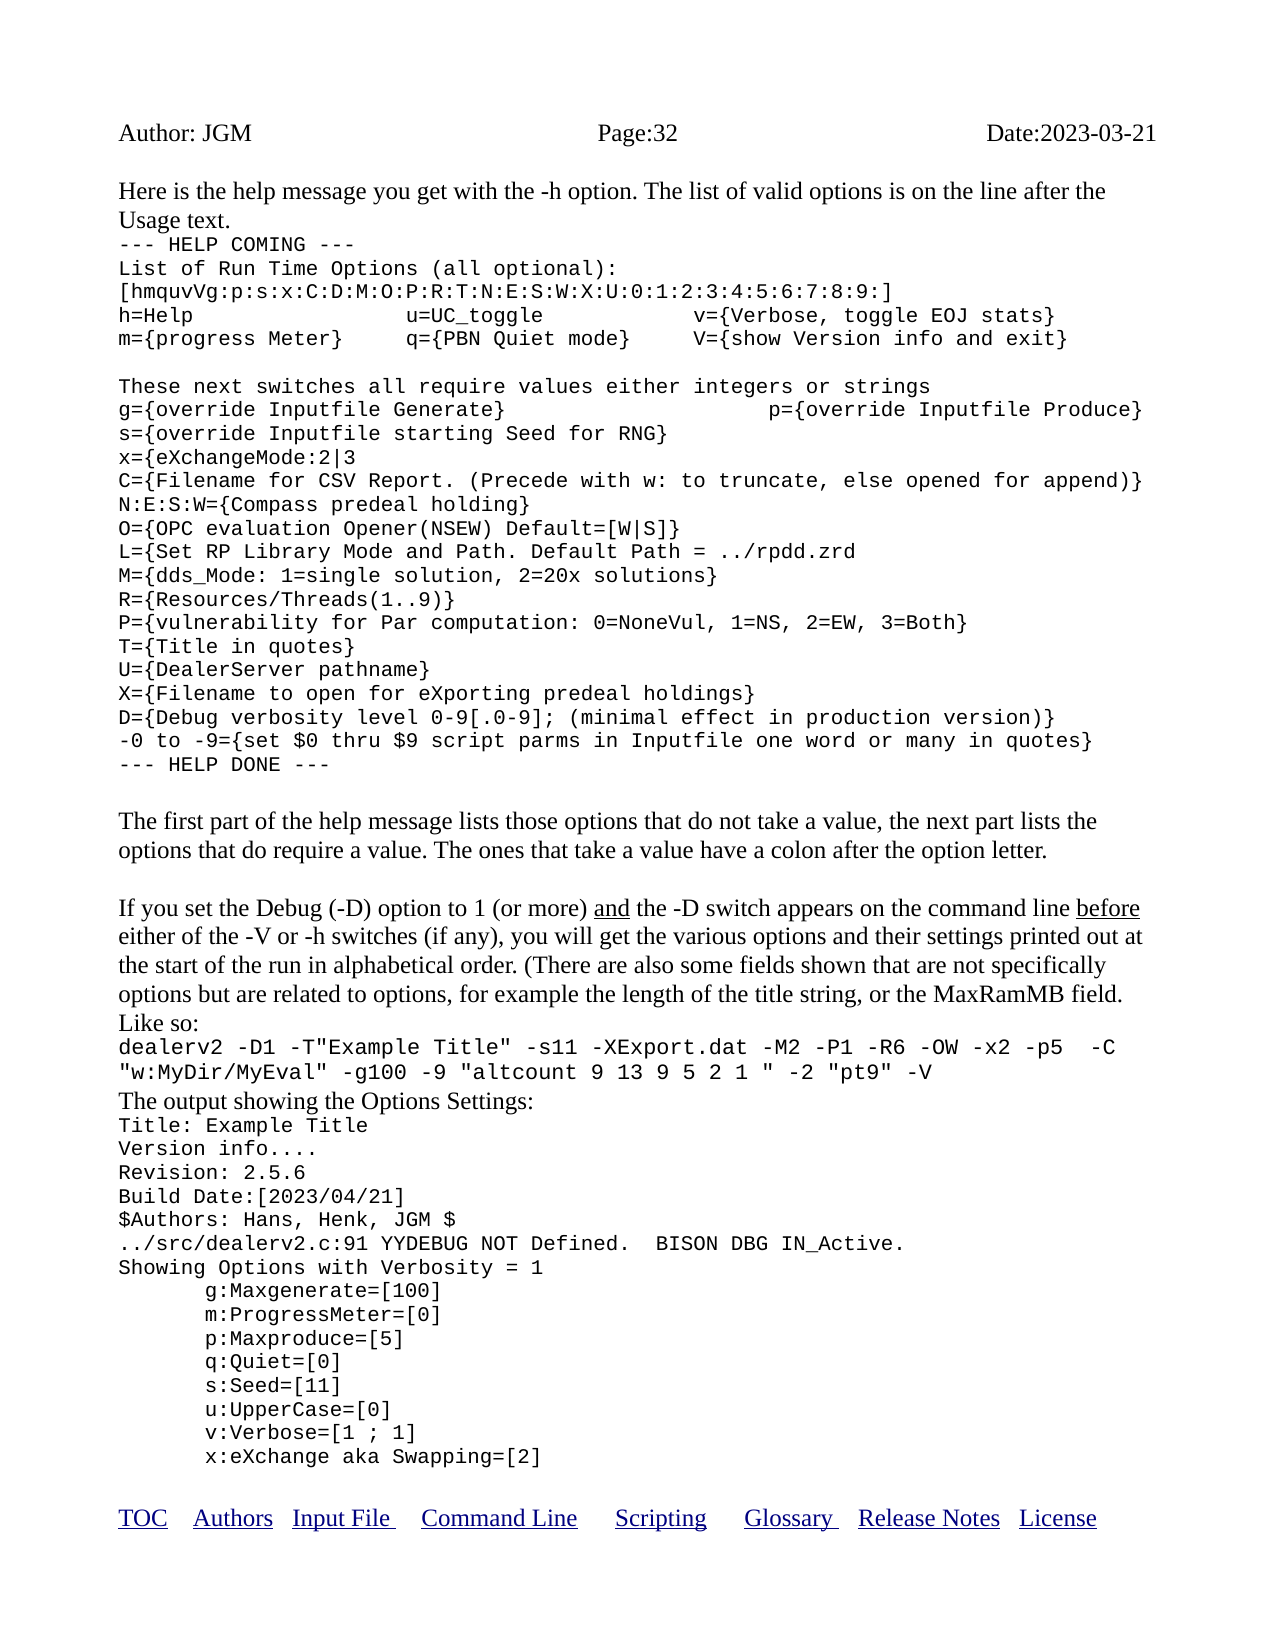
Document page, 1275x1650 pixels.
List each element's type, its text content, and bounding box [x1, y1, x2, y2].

text M={dds_Mode: 1=single solution, 2=20x solutions} [118, 565, 1157, 588]
text g={override Inputfile Generate} p={override Inputfile Produce} [118, 399, 1157, 423]
text s:Seed=[11] [118, 1375, 1157, 1398]
text x={eXchangeMode:2|3 [118, 447, 1157, 470]
text If you set the Debug (-D) option to 1 (or more) and the -D switch appears on the command line before either of the -V or -h switches (if any), you will get the various options and their settings printed out at the start of the run in alphabetical order. (There are also some fields shown that are not specifically options but are related to options, for example the length of the title string, or the MaxRamMB field. Like so: [118, 893, 1157, 1036]
text --- HELP COMING --- [118, 234, 1157, 257]
text Title: Example Title [118, 1115, 1157, 1138]
text N:E:S:W={Compass predeal holding} [118, 494, 1157, 518]
text s={override Inputfile starting Seed for RNG} [118, 423, 1157, 447]
text These next switches all require values either integers or strings [118, 376, 1157, 399]
text v:Verbose=[1 ; 1] [118, 1422, 1157, 1446]
text u:UpperCase=[0] [118, 1398, 1157, 1422]
text L={Set RP Library Mode and Path. Default Path = ../rpdd.zrd [118, 541, 1157, 565]
text Showing Options with Verbosity = 1 [118, 1257, 1157, 1280]
text dealerv2 -D1 -T"Example Title" -s11 -XExport.dat -M2 -P1 -R6 -OW -x2 -p5 -C "w:MyDir/MyEval" -g100 -9 "altcount 9 13 9 5 2 1 " -2 "pt9" -V [118, 1036, 1157, 1086]
text O={OPC evaluation Opener(NSEW) Default=[W|S]} [118, 518, 1157, 541]
text The first part of the help message lists those options that do not take a value, the next part lists the options that do require a value. The ones that take a value have a colon after the option letter. [118, 806, 1157, 864]
text ../src/dealerv2.c:91 YYDEBUG NOT Defined. BISON DBG IN_Active. [118, 1233, 1157, 1257]
text R={Resources/Threads(1..9)} [118, 588, 1157, 612]
text The output showing the Options Settings: [118, 1086, 1157, 1115]
text x:eXchange aka Swapping=[2] [118, 1446, 1157, 1469]
text h=Help u=UC_toggle v={Verbose, toggle EOJ stats} [118, 305, 1157, 328]
text X={Filename to open for eXporting predeal holdings} [118, 683, 1157, 707]
text Here is the help message you get with the -h option. The list of valid options is on the line after the Usage text. [118, 176, 1157, 234]
text p:Maxproduce=[5] [118, 1328, 1157, 1351]
text T={Title in quotes} [118, 636, 1157, 659]
text Build Date:[2023/04/21] [118, 1186, 1157, 1209]
text $Authors: Hans, Henk, JGM $ [118, 1209, 1157, 1233]
text U={DealerServer pathname} [118, 659, 1157, 683]
text -0 to -9={set $0 thru $9 script parms in Inputfile one word or many in quotes} [118, 730, 1157, 754]
text q:Quiet=[0] [118, 1351, 1157, 1375]
text g:Maxgenerate=[100] [118, 1280, 1157, 1304]
text List of Run Time Options (all optional): [hmquvVg:p:s:x:C:D:M:O:P:R:T:N:E:S:W:X:U:0:1:2:3:4:5:6:7:8:9:] [118, 257, 1157, 305]
text m:ProgressMeter=[0] [118, 1304, 1157, 1328]
text C={Filename for CSV Report. (Precede with w: to truncate, else opened for append)} [118, 470, 1157, 494]
text m={progress Meter} q={PBN Quiet mode} V={show Version info and exit} [118, 328, 1157, 352]
text P={vulnerability for Par computation: 0=NoneVul, 1=NS, 2=EW, 3=Both} [118, 612, 1157, 636]
text --- HELP DONE --- [118, 754, 1157, 778]
text Version info.... [118, 1138, 1157, 1162]
text D={Debug verbosity level 0-9[.0-9]; (minimal effect in production version)} [118, 707, 1157, 730]
text Revision: 2.5.6 [118, 1162, 1157, 1186]
